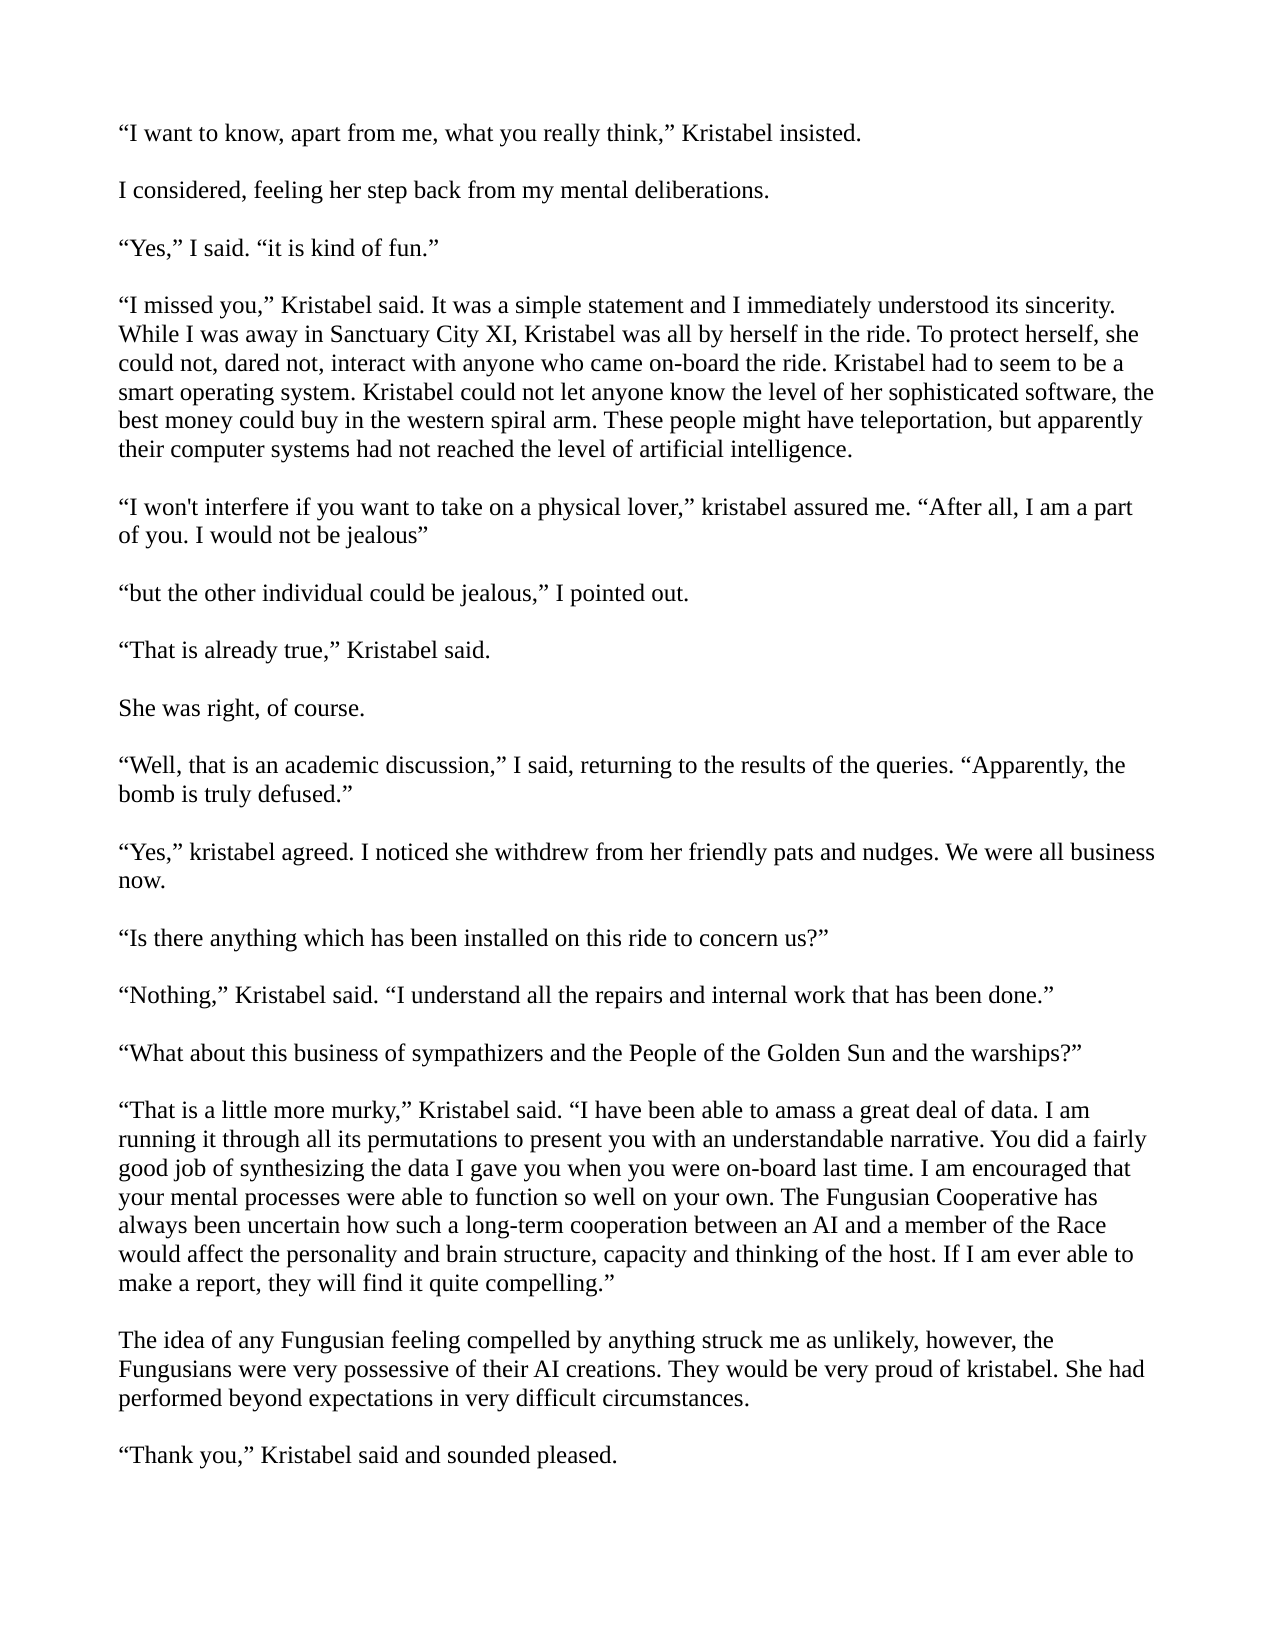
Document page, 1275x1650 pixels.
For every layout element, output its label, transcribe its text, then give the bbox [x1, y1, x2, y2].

text “Well, that is an academic discussion,” I said, returning to the results of the queries. “Apparently, the bomb is truly defused.” [118, 751, 1157, 808]
text “I missed you,” Kristabel said. It was a simple statement and I immediately understood its sincerity. While I was away in Sanctuary City XI, Kristabel was all by herself in the ride. To protect herself, she could not, dared not, interact with anyone who came on-board the ride. Kristabel had to seem to be a smart operating system. Kristabel could not let anyone know the level of her sophisticated software, the best money could buy in the western spiral arm. These people might have teleportation, but apparently their computer systems had not reached the level of artificial intelligence. [118, 291, 1157, 463]
text She was right, of course. [118, 693, 1157, 722]
text “That is a little more murky,” Kristabel said. “I have been able to amass a great deal of data. I am running it through all its permutations to present you with an understandable narrative. You did a fairly good job of synthesizing the data I gave you when you were on-board last time. I am encouraged that your mental processes were able to function so well on your own. The Fungusian Cooperative has always been uncertain how such a long-term cooperation between an AI and a member of the Race would affect the personality and brain structure, capacity and thinking of the host. If I am ever able to make a report, they will find it quite compelling.” [118, 1096, 1157, 1297]
text “Nothing,” Kristabel said. “I understand all the repairs and internal work that has been done.” [118, 981, 1157, 1009]
text “That is already true,” Kristabel said. [118, 636, 1157, 664]
text “Thank you,” Kristabel said and sounded pleased. [118, 1441, 1157, 1469]
text “but the other individual could be jealous,” I pointed out. [118, 578, 1157, 607]
text “Is there anything which has been installed on this ride to concern us?” [118, 923, 1157, 952]
text The idea of any Fungusian feeling compelled by anything struck me as unlikely, however, the Fungusians were very possessive of their AI creations. They would be very proud of kristabel. She had performed beyond expectations in very difficult circumstances. [118, 1326, 1157, 1412]
text “I won't interfere if you want to take on a physical lover,” kristabel assured me. “After all, I am a part of you. I would not be jealous” [118, 492, 1157, 549]
text I considered, feeling her step back from my mental deliberations. [118, 176, 1157, 204]
text “Yes,” I said. “it is kind of fun.” [118, 233, 1157, 262]
text “I want to know, apart from me, what you really think,” Kristabel insisted. [118, 118, 1157, 147]
text “Yes,” kristabel agreed. I noticed she withdrew from her friendly pats and nudges. We were all business now. [118, 837, 1157, 894]
text “What about this business of sympathizers and the People of the Golden Sun and the warships?” [118, 1038, 1157, 1067]
